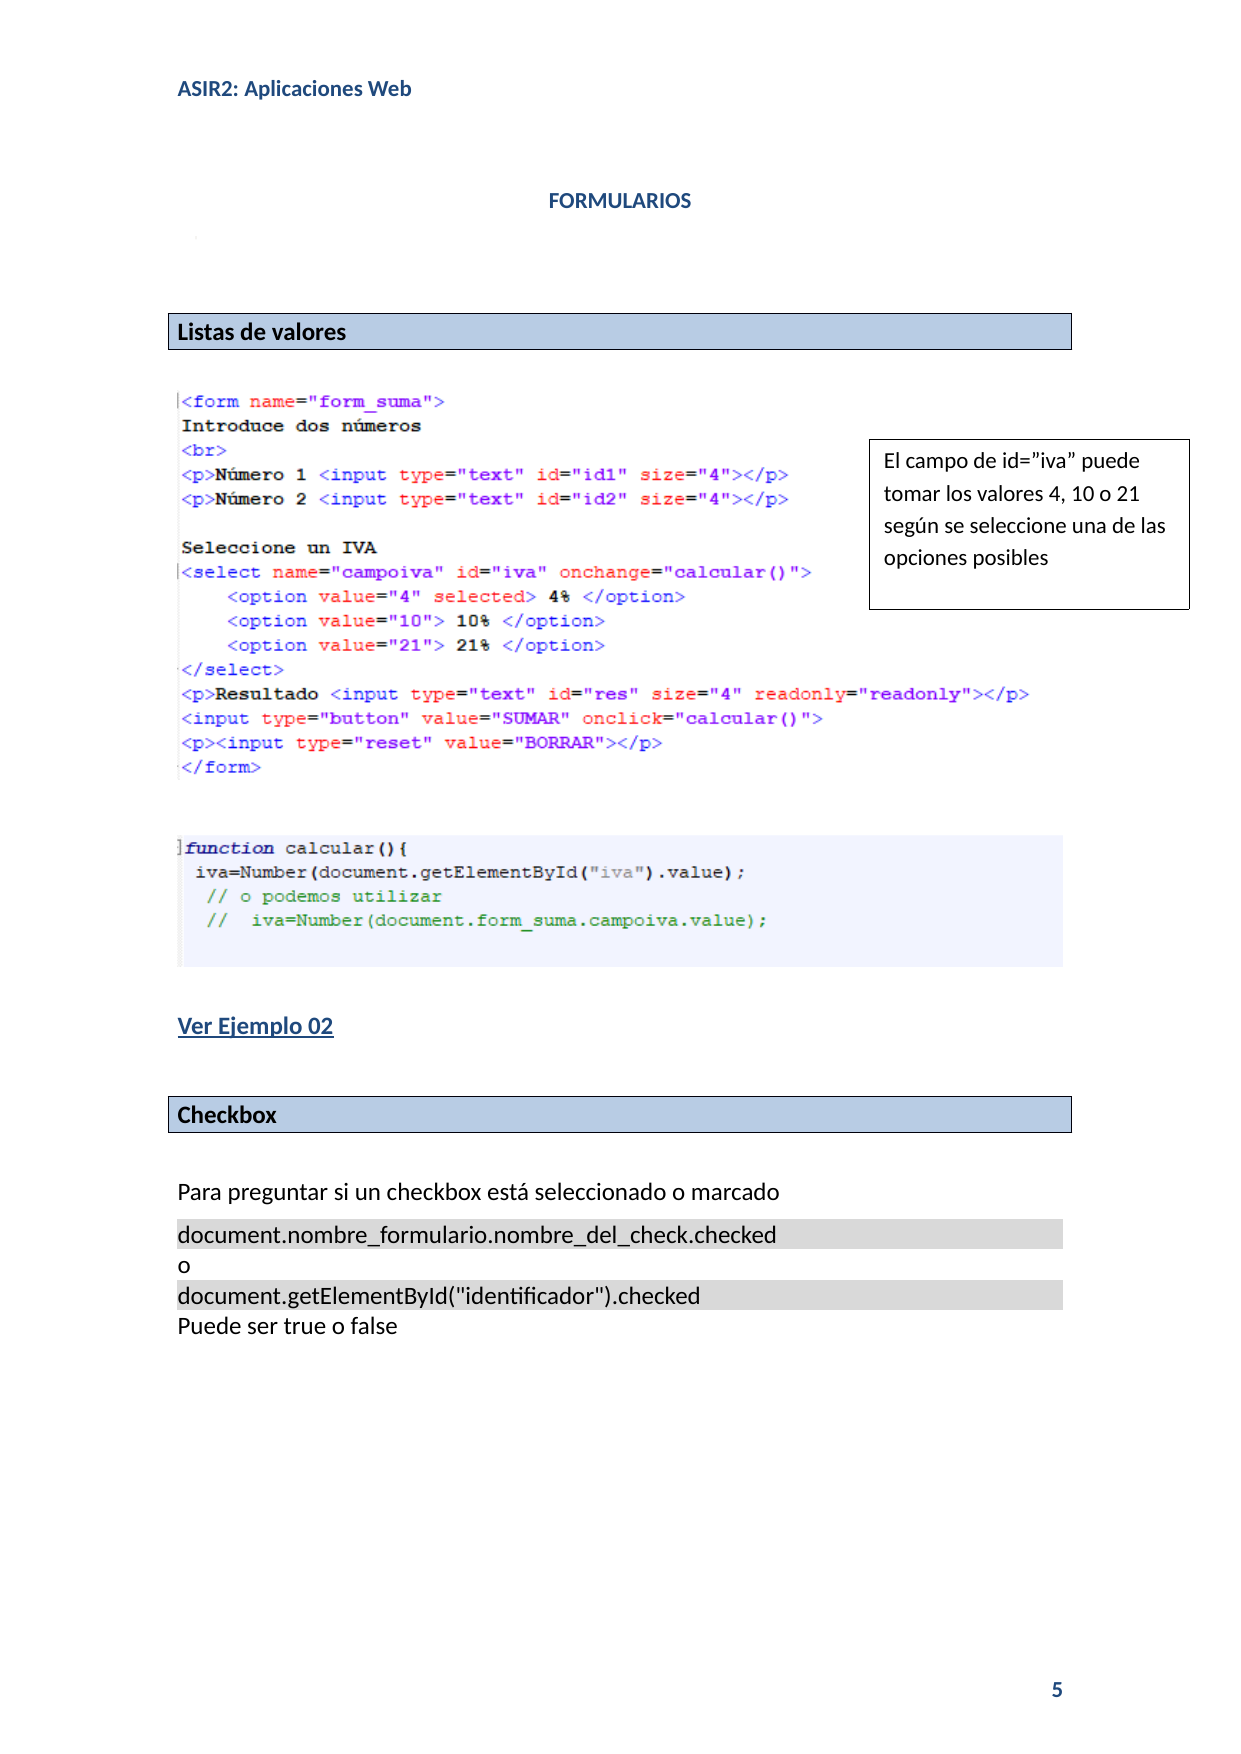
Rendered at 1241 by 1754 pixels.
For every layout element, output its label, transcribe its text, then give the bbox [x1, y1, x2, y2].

text Ver Ejemplo 02 [177, 1010, 1063, 1041]
text document.getElementById("identificador").checked [177, 1280, 1063, 1310]
text Listas de valores [169, 314, 1071, 349]
text Para preguntar si un checkbox está seleccionado o marcado [177, 1176, 1063, 1206]
text o [177, 1249, 1063, 1280]
text El campo de id=”iva” puede tomar los valores 4, 10 o 21 según se seleccione una de las opciones posibles [884, 446, 1174, 571]
picture [177, 390, 1063, 780]
picture [177, 835, 1063, 967]
text Puede ser true o false [177, 1310, 1063, 1341]
text document.nombre_formulario.nombre_del_check.checked [177, 1219, 1063, 1249]
text Checkbox [169, 1097, 1071, 1132]
